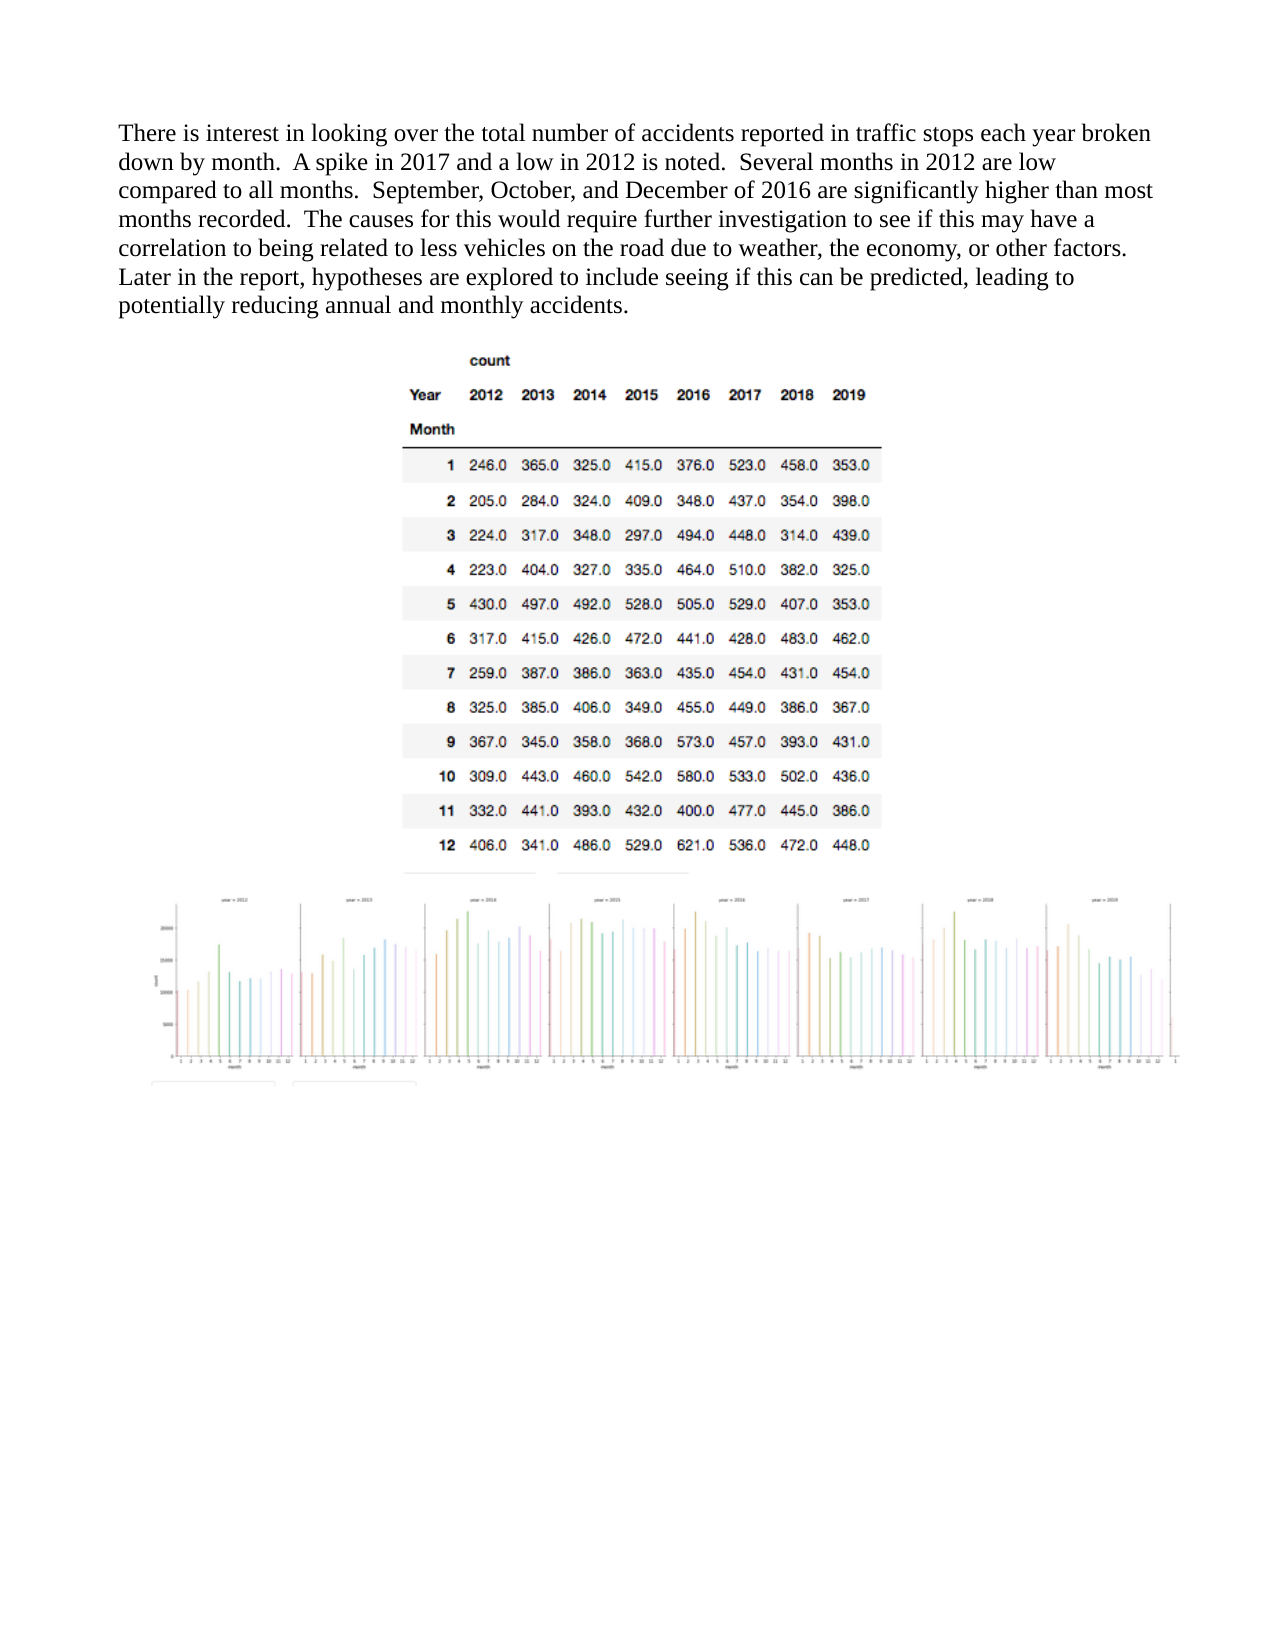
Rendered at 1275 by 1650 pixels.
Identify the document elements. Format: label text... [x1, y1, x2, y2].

text There is interest in looking over the total number of accidents reported in traffic stops each year broken down by month. A spike in 2017 and a low in 2012 is noted. Several months in 2012 are low compared to all months. September, October, and December of 2016 are significantly higher than most months recorded. The causes for this would require further investigation to see if this may have a correlation to being related to less vehicles on the road due to weather, the economy, or other factors. Later in the report, hypotheses are explored to include seeing if this can be predicted, leading to potentially reducing annual and monthly accidents. [118, 118, 1157, 319]
picture [393, 348, 882, 874]
picture [140, 879, 1180, 1086]
